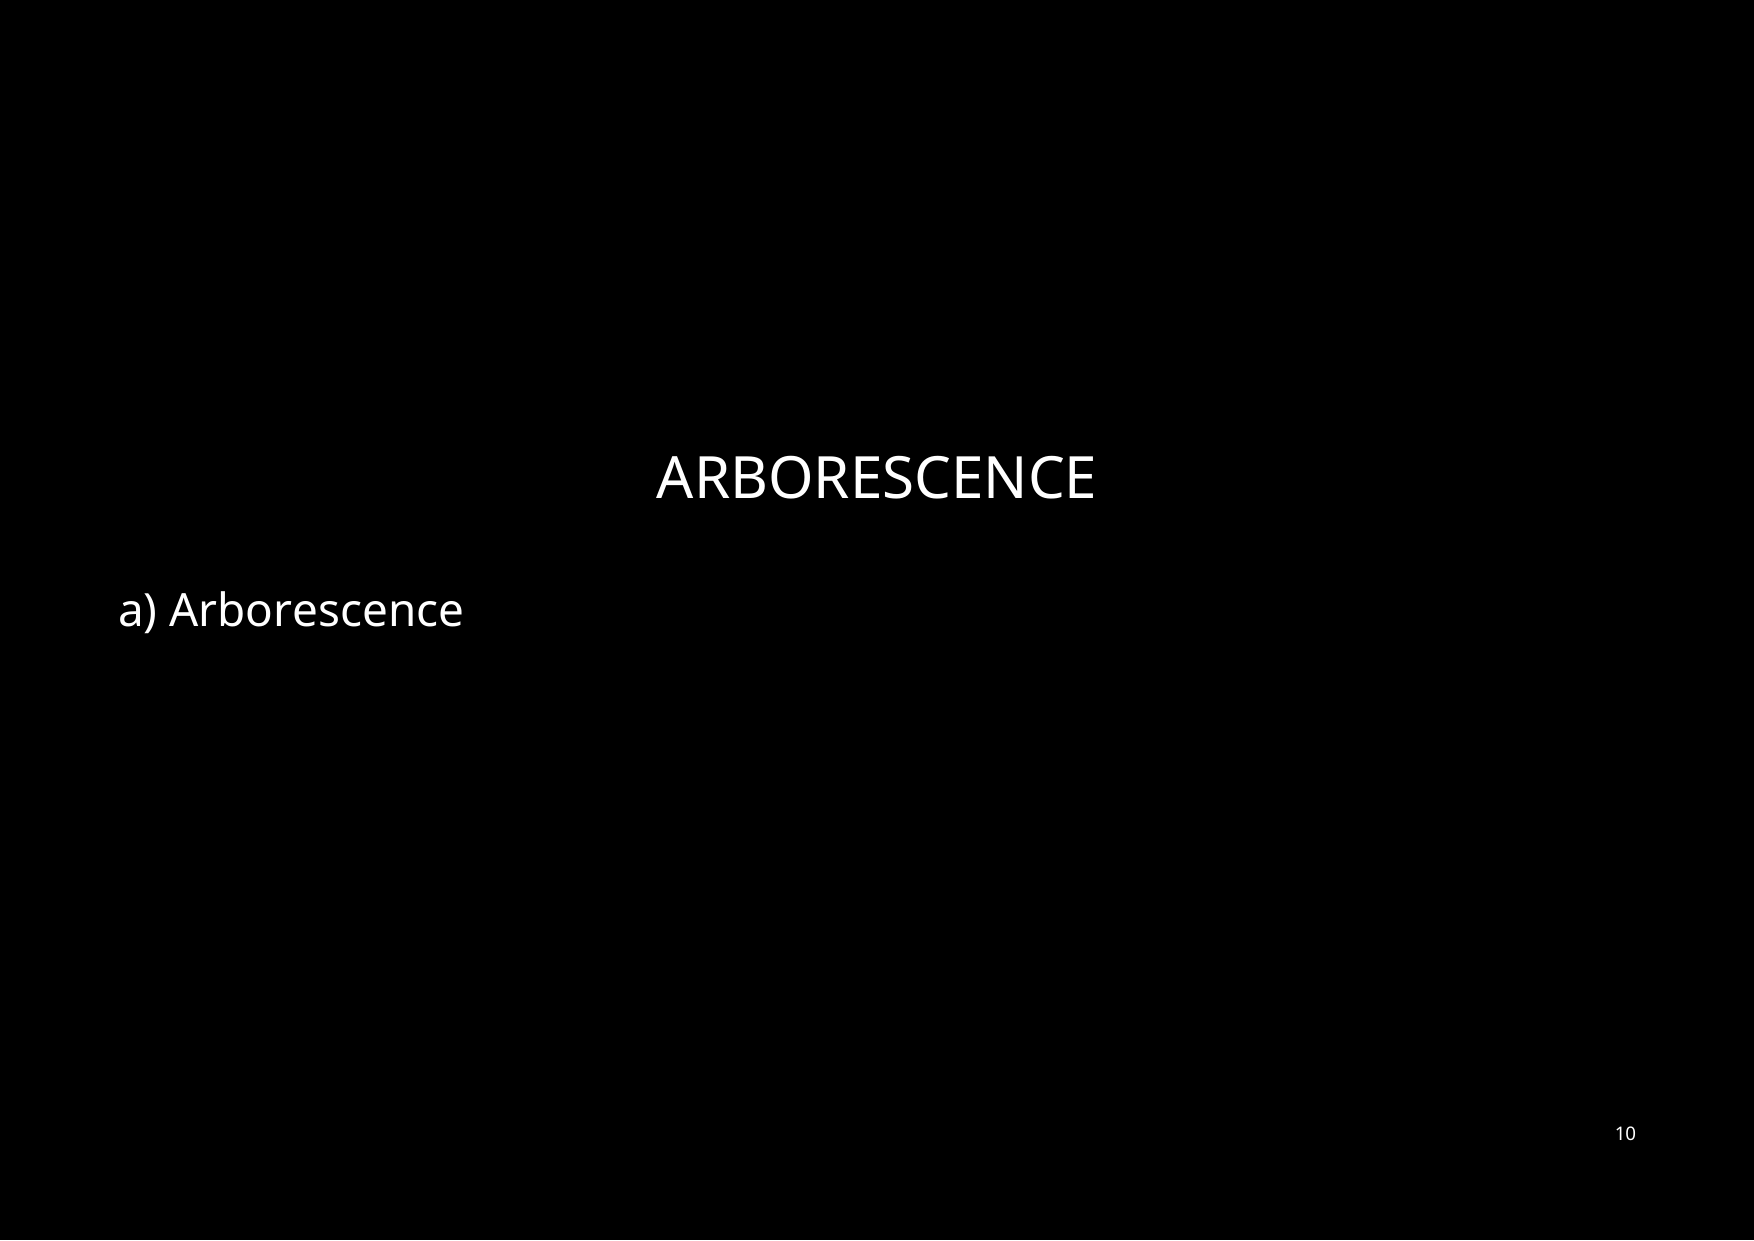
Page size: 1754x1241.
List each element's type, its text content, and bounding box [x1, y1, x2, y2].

text ARBORESCENCE [118, 436, 1636, 516]
text a) Arborescence [118, 578, 1636, 640]
